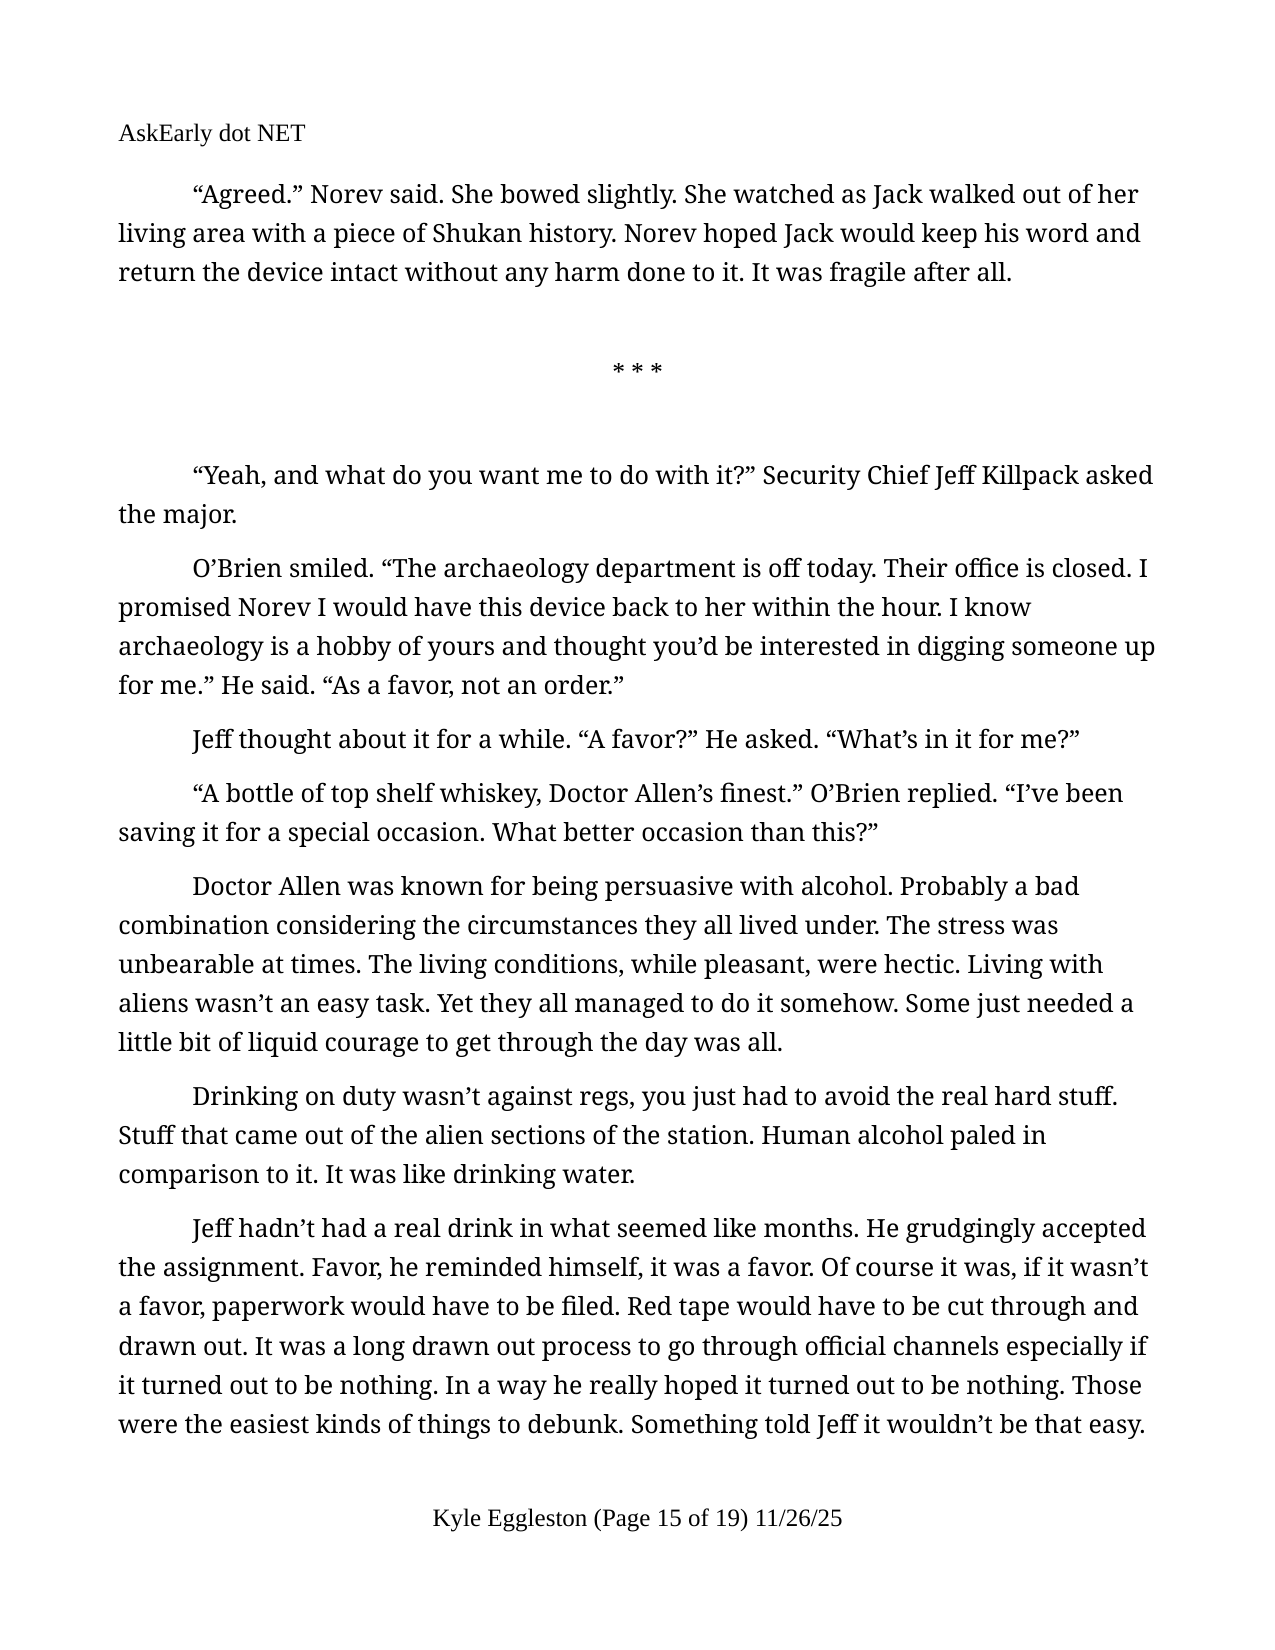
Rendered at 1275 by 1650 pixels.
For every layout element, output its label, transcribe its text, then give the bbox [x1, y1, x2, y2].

text Jeff thought about it for a while. “A favor?” He asked. “What’s in it for me?” [118, 722, 1157, 756]
text O’Brien smiled. “The archaeology department is off today. Their office is closed. I promised Norev I would have this device back to her within the hour. I know archaeology is a hobby of yours and thought you’d be interested in digging someone up for me.” He said. “As a favor, not an order.” [118, 550, 1157, 702]
text “Agreed.” Norev said. She bowed slightly. She watched as Jack walked out of her living area with a piece of Shukan history. Norev hoped Jack would keep his word and return the device intact without any harm done to it. It was fragile after all. [118, 176, 1157, 289]
text Jeff hadn’t had a real drink in what seemed like months. He grudgingly accepted the assignment. Favor, he reminded himself, it was a favor. Of course it was, if it wasn’t a favor, paperwork would have to be filed. Red tape would have to be cut through and drawn out. It was a long drawn out process to go through official channels especially if it turned out to be nothing. In a way he really hoped it turned out to be nothing. Those were the easiest kinds of things to debunk. Something told Jeff it wouldn’t be that easy. [118, 1211, 1157, 1441]
text Drinking on duty wasn’t against regs, you just had to avoid the real hard stuff. Stuff that came out of the alien sections of the station. Human alcohol paled in comparison to it. It was like drinking water. [118, 1079, 1157, 1191]
text Doctor Allen was known for being persuasive with alcohol. Probably a bad combination considering the circumstances they all lived under. The stress was unbearable at times. The living conditions, while pleasant, were hectic. Living with aliens wasn’t an easy task. Yet they all managed to do it somehow. Some just needed a little bit of liquid courage to get through the day was all. [118, 868, 1157, 1059]
text “Yeah, and what do you want me to do with it?” Security Chief Jeff Killpack asked the major. [118, 457, 1157, 531]
text * * * [118, 356, 1157, 390]
text “A bottle of top shelf whiskey, Doctor Allen’s finest.” O’Brien replied. “I’ve been saving it for a special occasion. What better occasion than this?” [118, 775, 1157, 848]
